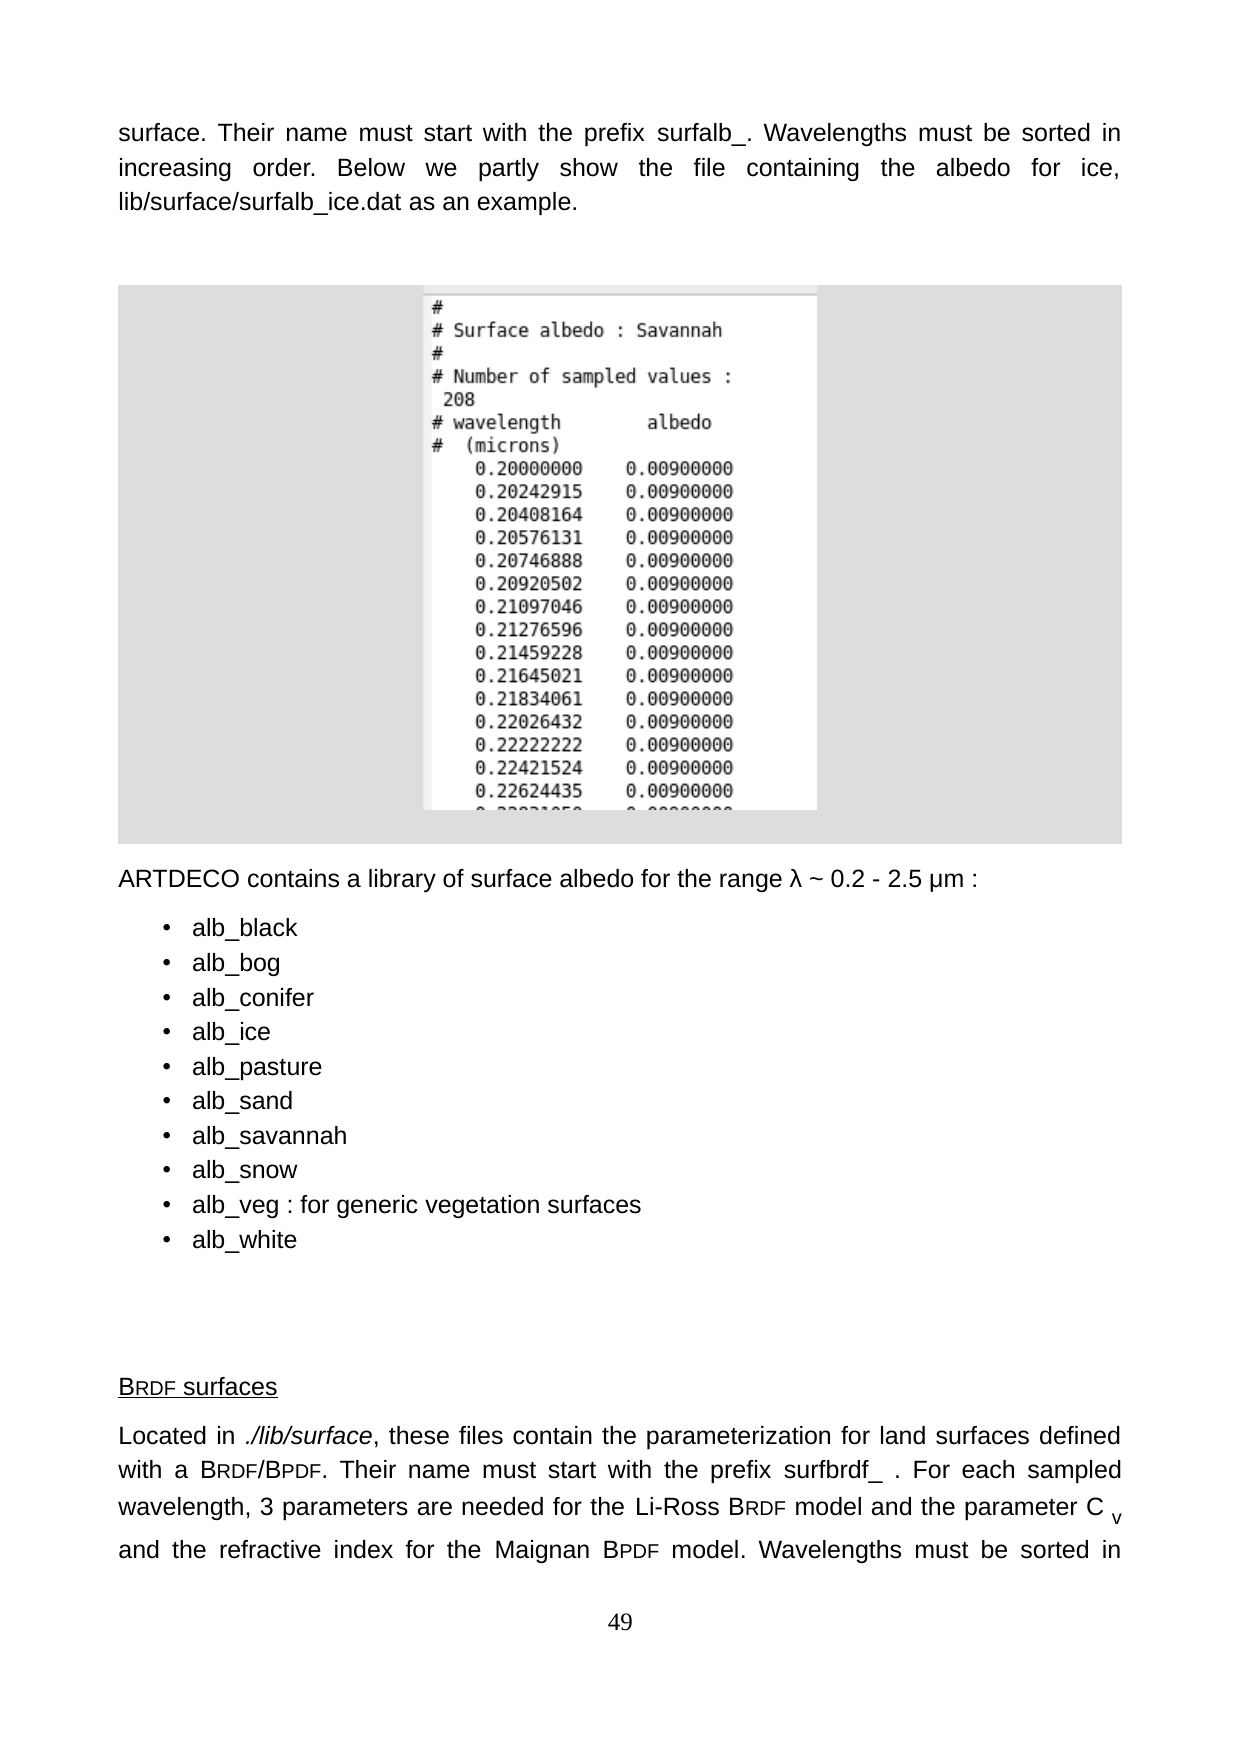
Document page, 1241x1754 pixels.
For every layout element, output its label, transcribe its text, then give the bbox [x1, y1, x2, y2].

picture [423, 285, 818, 810]
text Brdf surfaces [118, 1372, 1122, 1401]
list alb_snow [162, 1156, 1122, 1184]
list alb_black [162, 913, 1122, 942]
list alb_pasture [162, 1052, 1122, 1081]
list alb_sand [162, 1086, 1122, 1115]
list alb_white [162, 1225, 1122, 1253]
text surface. Their name must start with the prefix surfalb_. Wavelengths must be sorted in increasing order. Below we partly show the file containing the albedo for ice, lib/surface/surfalb_ice.dat as an example. [118, 118, 1122, 216]
text Located in ./lib/surface, these files contain the parameterization for land surfaces defined with a Brdf/Bpdf. Their name must start with the prefix surfbrdf_ . For each sampled wavelength, 3 parameters are needed for the Li-Ross Brdf model and the parameter C v and the refractive index for the Maignan Bpdf model. Wavelengths must be sorted in [118, 1421, 1122, 1563]
list alb_conifer [162, 983, 1122, 1011]
list alb_bog [162, 948, 1122, 977]
text ARTDECO contains a library of surface albedo for the range λ ~ 0.2 - 2.5 μm : [118, 864, 1122, 893]
list alb_savannah [162, 1121, 1122, 1150]
list alb_ice [162, 1017, 1122, 1046]
list alb_veg : for generic vegetation surfaces [162, 1190, 1122, 1219]
